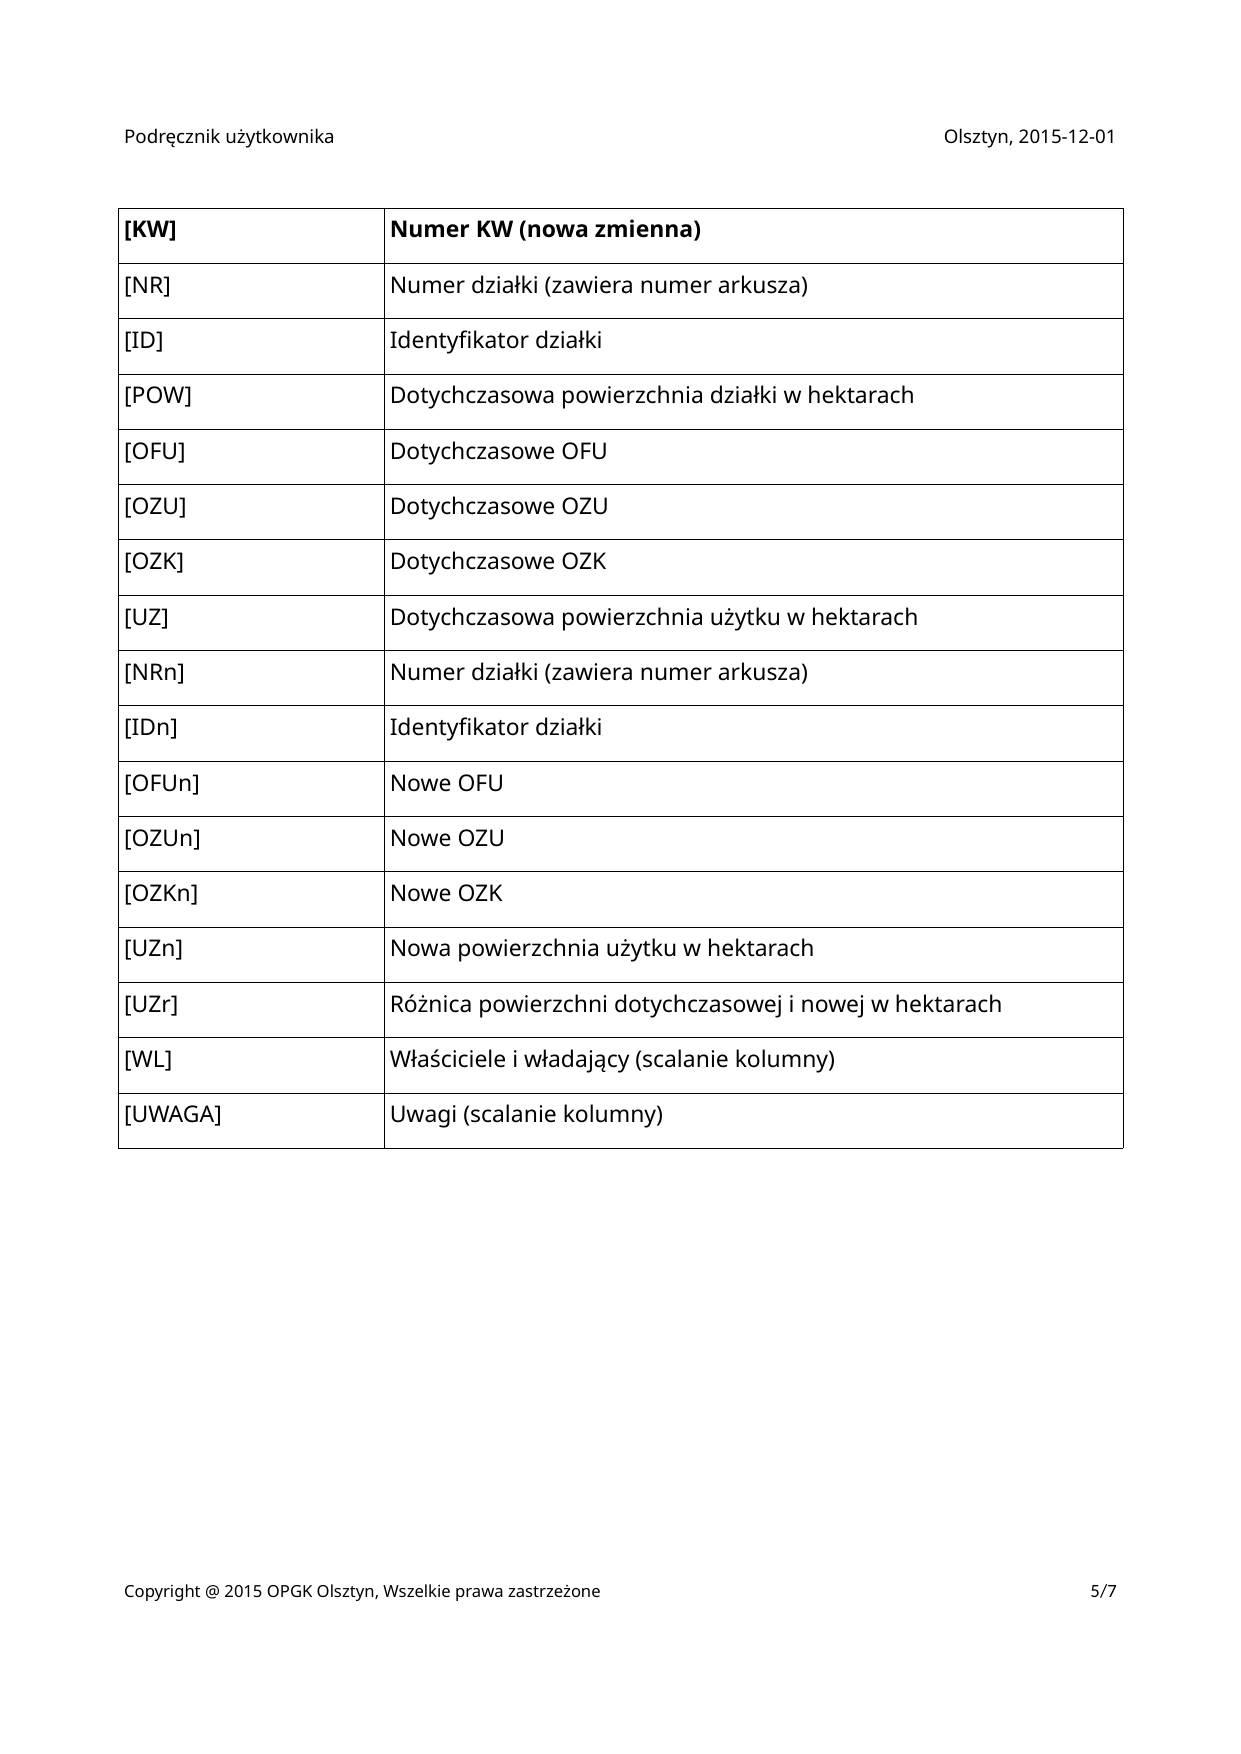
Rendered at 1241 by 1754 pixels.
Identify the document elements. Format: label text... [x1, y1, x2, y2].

table_cell Dotychczasowe OZK [385, 540, 1123, 595]
table_cell Dotychczasowe OFU [385, 430, 1123, 484]
table_cell [OZU] [119, 485, 384, 539]
table_cell Dotychczasowe OZU [385, 485, 1123, 539]
table_cell [POW] [119, 375, 384, 429]
table_cell [UZr] [119, 983, 384, 1037]
table_cell Dotychczasowa powierzchnia użytku w hektarach [385, 596, 1123, 650]
table_cell Nowa powierzchnia użytku w hektarach [385, 928, 1123, 982]
table_cell Identyfikator działki [385, 319, 1123, 373]
table_cell [UWAGA] [119, 1094, 384, 1148]
table_cell [NR] [119, 264, 384, 318]
table_cell Różnica powierzchni dotychczasowej i nowej w hektarach [385, 983, 1123, 1037]
table_cell [UZ] [119, 596, 384, 650]
table_cell Właściciele i władający (scalanie kolumny) [385, 1038, 1123, 1092]
table_cell [OFU] [119, 430, 384, 484]
table_cell [OFUn] [119, 762, 384, 816]
table_cell [OZK] [119, 540, 384, 595]
table_cell Numer działki (zawiera numer arkusza) [385, 264, 1123, 318]
table_cell [KW] [119, 209, 384, 263]
table_cell Uwagi (scalanie kolumny) [385, 1094, 1123, 1148]
table_cell Nowe OZU [385, 817, 1123, 871]
table_cell [WL] [119, 1038, 384, 1092]
table_cell Nowe OFU [385, 762, 1123, 816]
table_cell Dotychczasowa powierzchnia działki w hektarach [385, 375, 1123, 429]
table_cell [NRn] [119, 651, 384, 705]
table_cell Numer KW (nowa zmienna) [385, 209, 1123, 263]
table_cell Nowe OZK [385, 872, 1123, 927]
table_cell [OZKn] [119, 872, 384, 927]
table_cell [IDn] [119, 706, 384, 761]
table_cell [UZn] [119, 928, 384, 982]
table_cell Identyfikator działki [385, 706, 1123, 761]
table_cell Numer działki (zawiera numer arkusza) [385, 651, 1123, 705]
table_cell [ID] [119, 319, 384, 373]
table_cell [OZUn] [119, 817, 384, 871]
